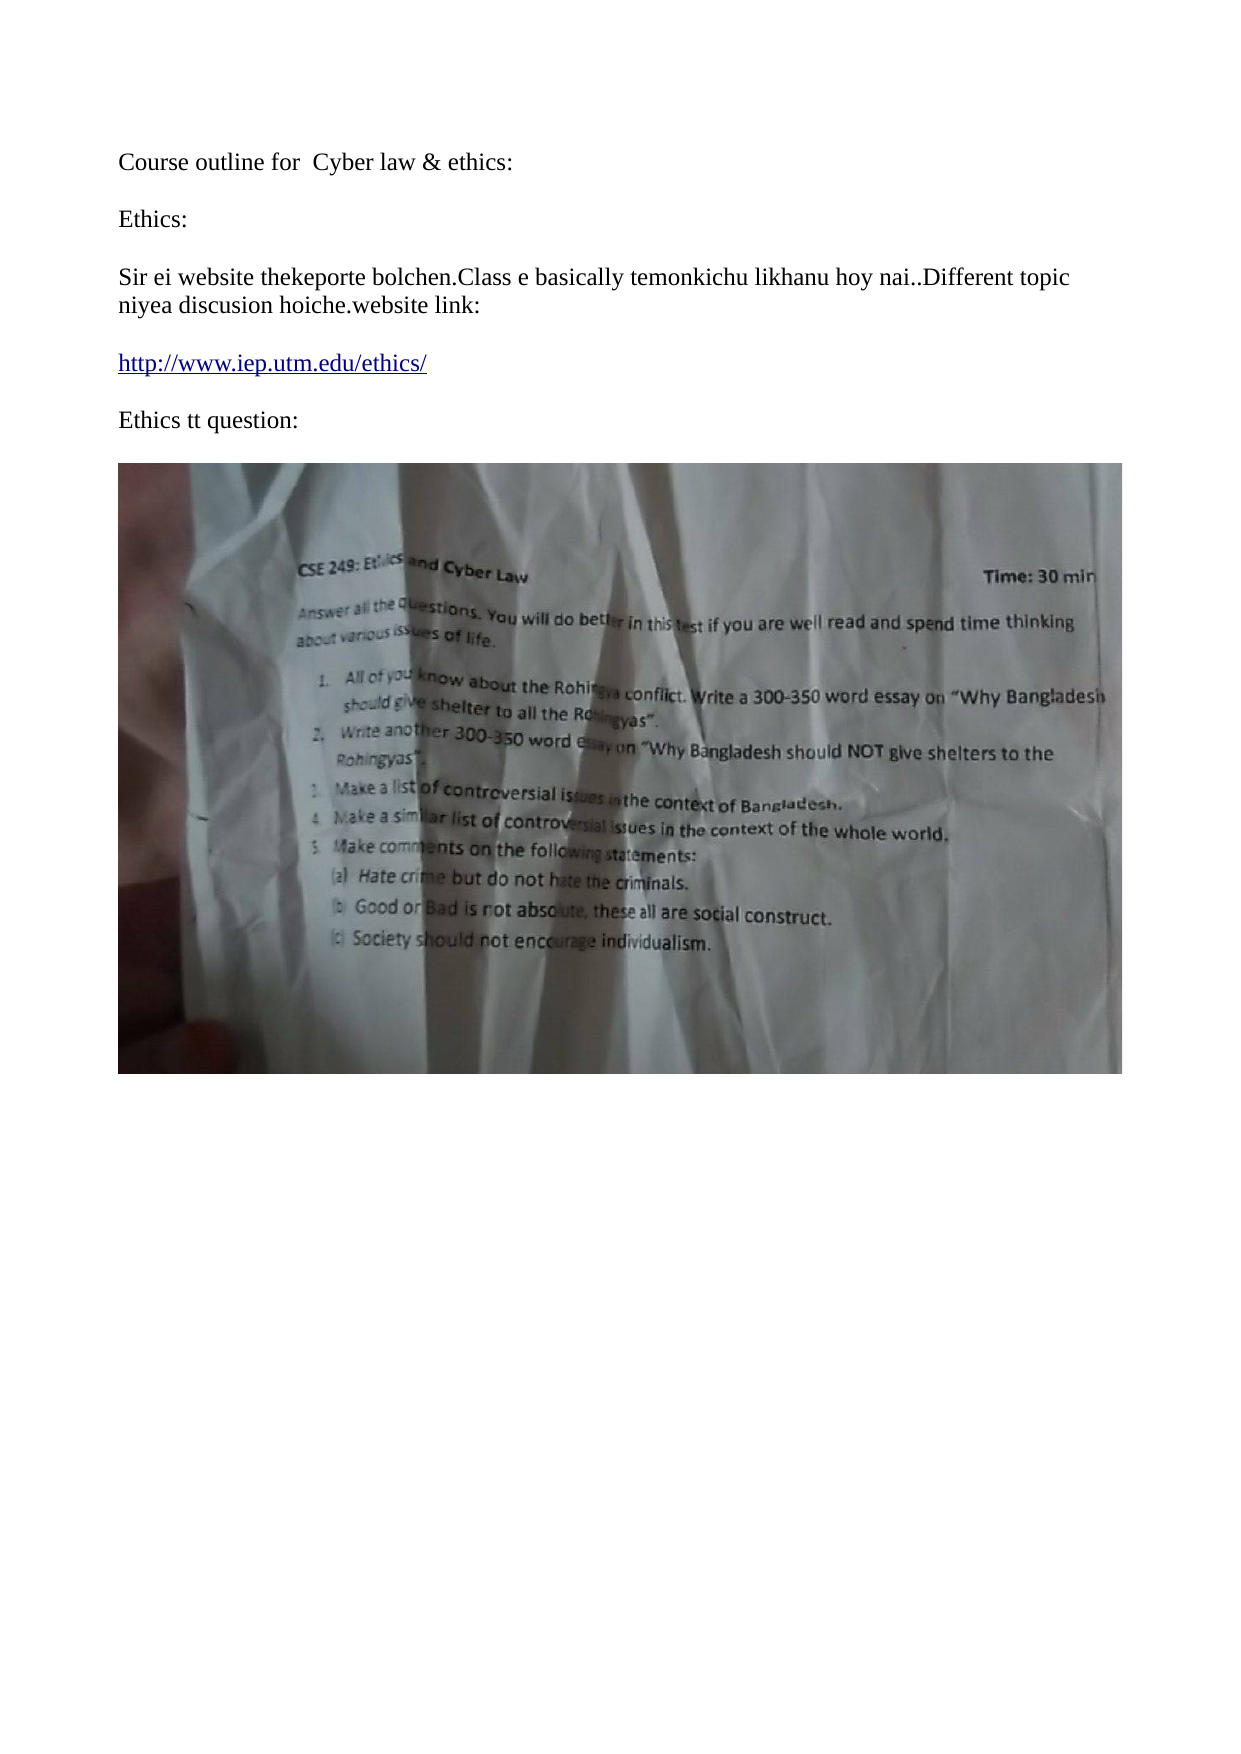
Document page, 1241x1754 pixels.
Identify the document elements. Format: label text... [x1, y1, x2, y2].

text http://www.iep.utm.edu/ethics/ [118, 348, 1122, 377]
text Ethics tt question: [118, 406, 1122, 434]
text Sir ei website thekeporte bolchen.Class e basically temonkichu likhanu hoy nai..Different topic niyea discusion hoiche.website link: [118, 262, 1122, 319]
text Ethics: [118, 204, 1122, 233]
text Course outline for Cyber law & ethics: [118, 147, 1122, 176]
picture [118, 463, 1123, 1074]
